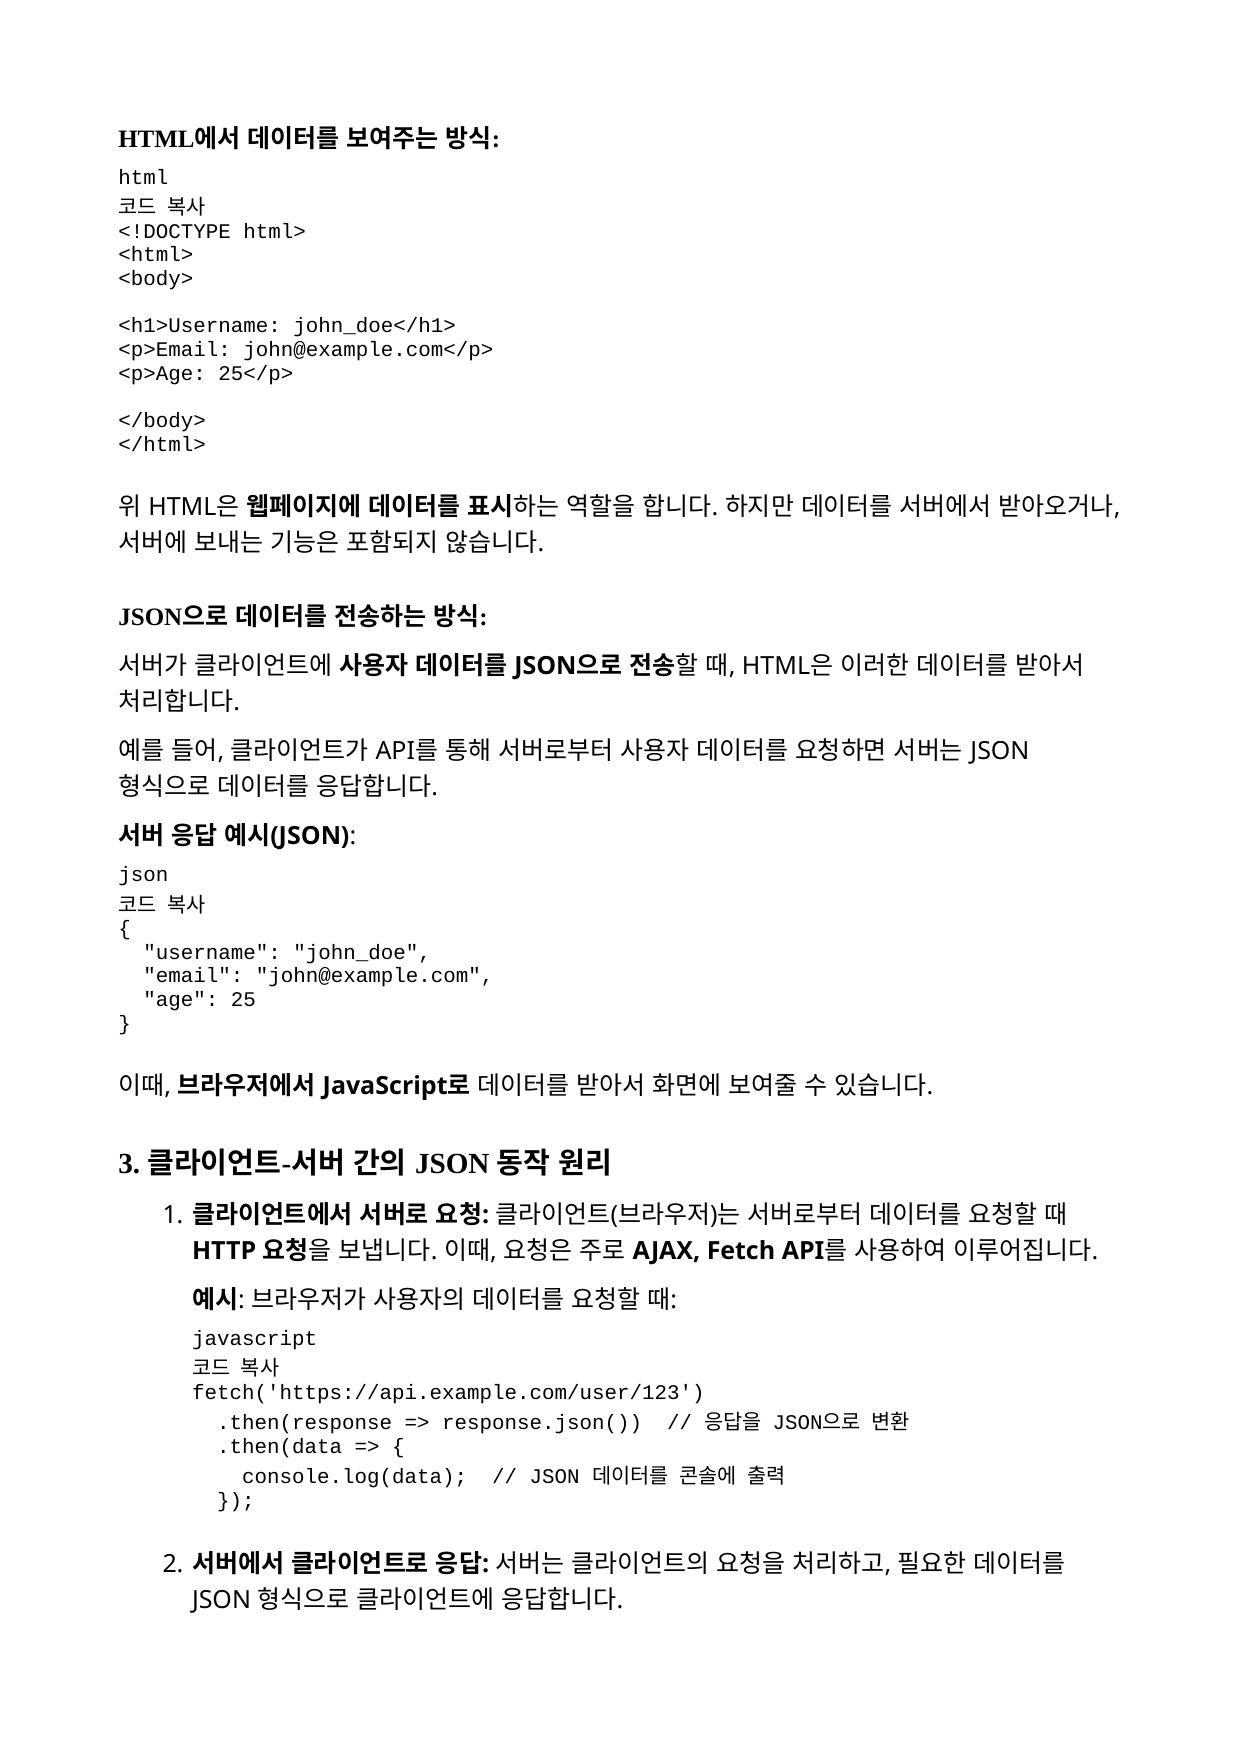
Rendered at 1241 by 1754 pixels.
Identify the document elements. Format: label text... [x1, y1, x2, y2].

text 위 HTML은 웹페이지에 데이터를 표시하는 역할을 합니다. 하지만 데이터를 서버에서 받아오거나, 서버에 보내는 기능은 포함되지 않습니다. [118, 487, 1122, 559]
text "email": "john@example.com", [118, 965, 1122, 989]
text 코드 복사 [118, 191, 1122, 221]
list 예시: 브라우저가 사용자의 데이터를 요청할 때: [162, 1279, 1122, 1316]
text <h1>Username: john_doe</h1> [118, 315, 1122, 339]
text html [118, 167, 1122, 191]
subtitle HTML에서 데이터를 보여주는 방식: [118, 118, 1122, 154]
text <!DOCTYPE html> [118, 221, 1122, 244]
text { [118, 918, 1122, 942]
text "username": "john_doe", [118, 942, 1122, 965]
text </html> [118, 433, 1122, 457]
text <p>Age: 25</p> [118, 363, 1122, 386]
subtitle 3. 클라이언트-서버 간의 JSON 동작 원리 [118, 1139, 1122, 1182]
text 서버 응답 예시(JSON): [118, 815, 1122, 852]
text <p>Email: john@example.com</p> [118, 339, 1122, 363]
text 예를 들어, 클라이언트가 API를 통해 서버로부터 사용자 데이터를 요청하면 서버는 JSON 형식으로 데이터를 응답합니다. [118, 730, 1122, 803]
subtitle JSON으로 데이터를 전송하는 방식: [118, 597, 1122, 633]
list javascript [162, 1328, 1122, 1352]
text 이때, 브라우저에서 JavaScript로 데이터를 받아서 화면에 보여줄 수 있습니다. [118, 1066, 1122, 1102]
text 서버가 클라이언트에 사용자 데이터를 JSON으로 전송할 때, HTML은 이러한 데이터를 받아서 처리합니다. [118, 645, 1122, 718]
text } [118, 1013, 1122, 1036]
list 클라이언트에서 서버로 요청: 클라이언트(브라우저)는 서버로부터 데이터를 요청할 때 HTTP 요청을 보냅니다. 이때, 요청은 주로 AJAX, Fetch API를 사용하여 이루어집니다. [162, 1194, 1122, 1267]
text <body> [118, 268, 1122, 292]
list }); [162, 1490, 1122, 1514]
text <html> [118, 244, 1122, 268]
text json [118, 864, 1122, 888]
text "age": 25 [118, 989, 1122, 1013]
list 코드 복사 [162, 1352, 1122, 1382]
list fetch('https://api.example.com/user/123') [162, 1382, 1122, 1406]
text </body> [118, 410, 1122, 433]
list console.log(data); // JSON 데이터를 콘솔에 출력 [162, 1459, 1122, 1490]
list .then(response => response.json()) // 응답을 JSON으로 변환 [162, 1406, 1122, 1436]
list .then(data => { [162, 1436, 1122, 1459]
list 서버에서 클라이언트로 응답: 서버는 클라이언트의 요청을 처리하고, 필요한 데이터를 JSON 형식으로 클라이언트에 응답합니다. [162, 1543, 1122, 1616]
text 코드 복사 [118, 888, 1122, 918]
